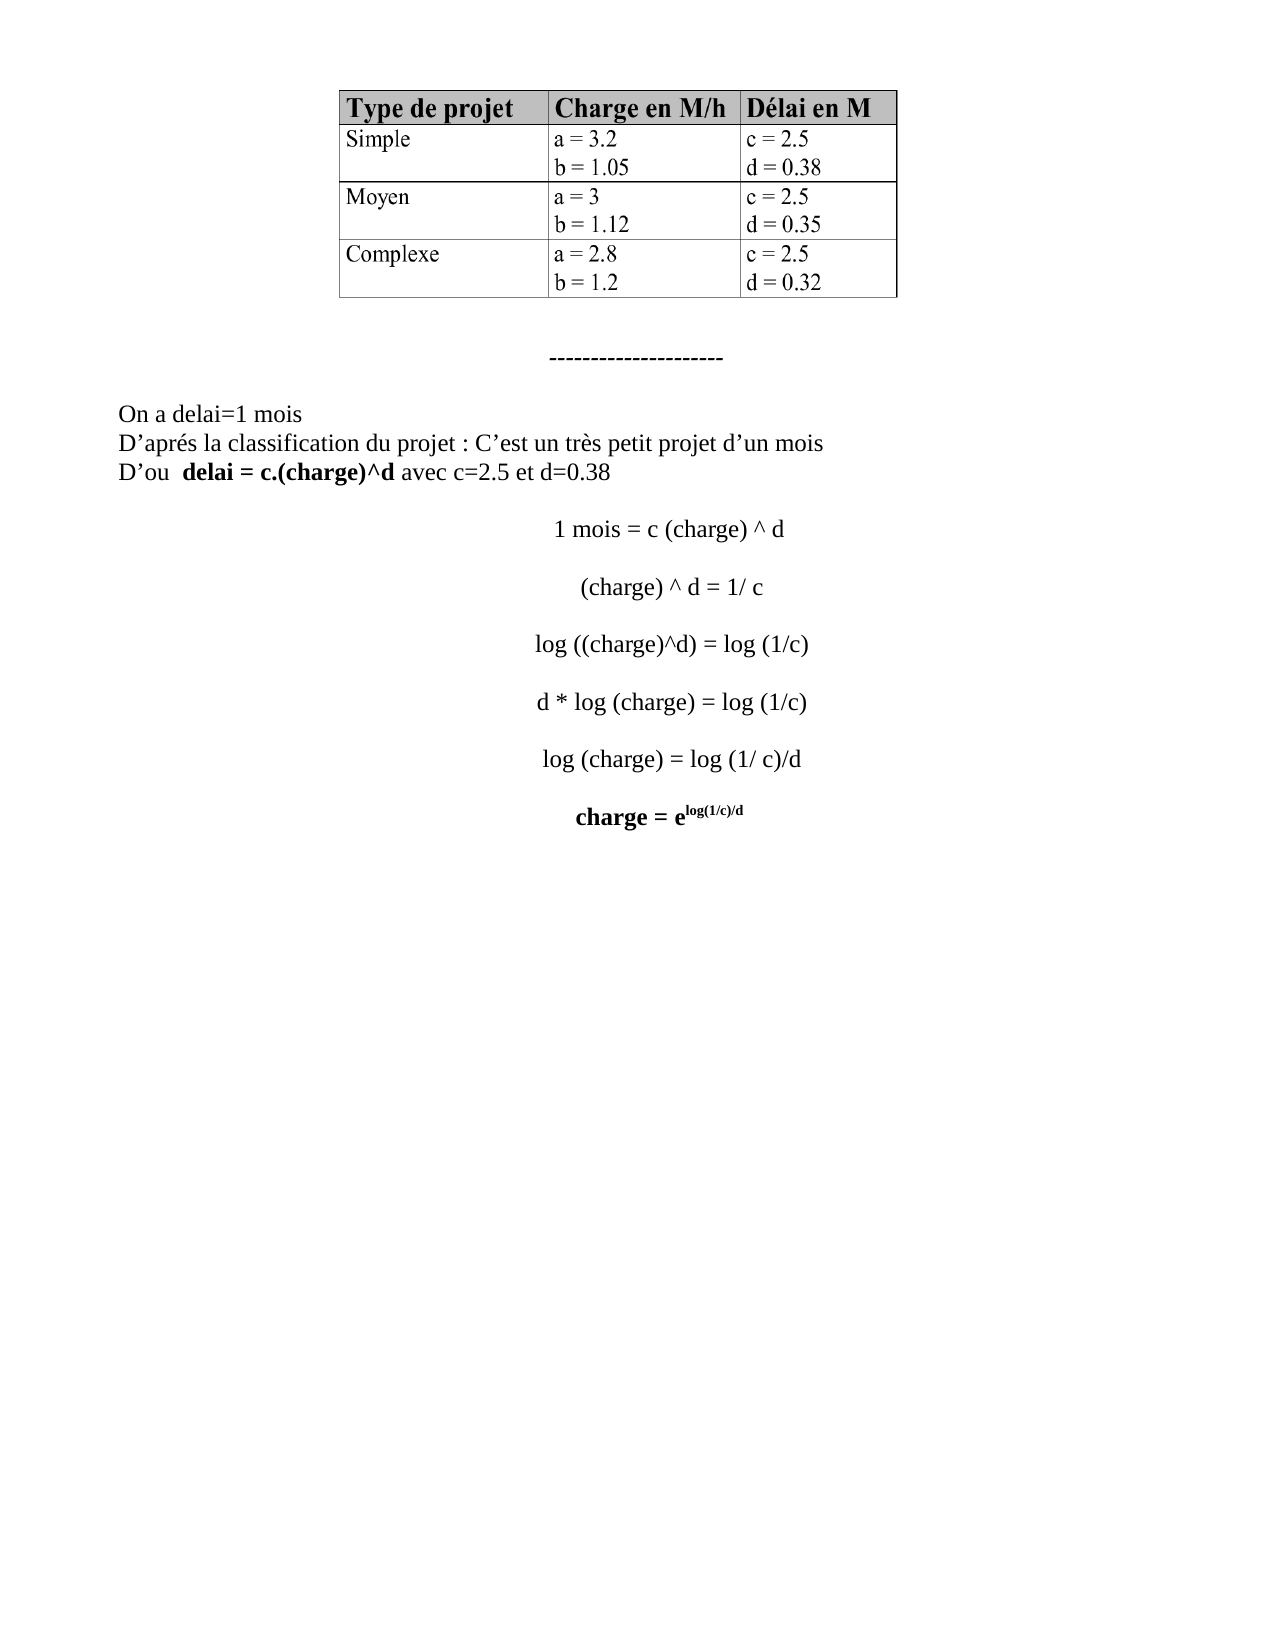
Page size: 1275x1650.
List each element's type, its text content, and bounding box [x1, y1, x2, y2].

text d * log (charge) = log (1/c) [118, 687, 1157, 715]
text On a delai=1 mois [118, 399, 1157, 428]
text log (charge) = log (1/ c)/d [118, 744, 1157, 773]
text --------------------- [118, 342, 1157, 370]
picture [309, 83, 933, 313]
text charge = elog(1/c)/d [118, 802, 1157, 830]
text (charge) ^ d = 1/ c [118, 572, 1157, 600]
text 1 mois = c (charge) ^ d [118, 514, 1157, 543]
text D’aprés la classification du projet : C’est un très petit projet d’un mois [118, 428, 1157, 457]
text D’ou delai = c.(charge)^d avec c=2.5 et d=0.38 [118, 457, 1157, 485]
text log ((charge)^d) = log (1/c) [118, 629, 1157, 658]
